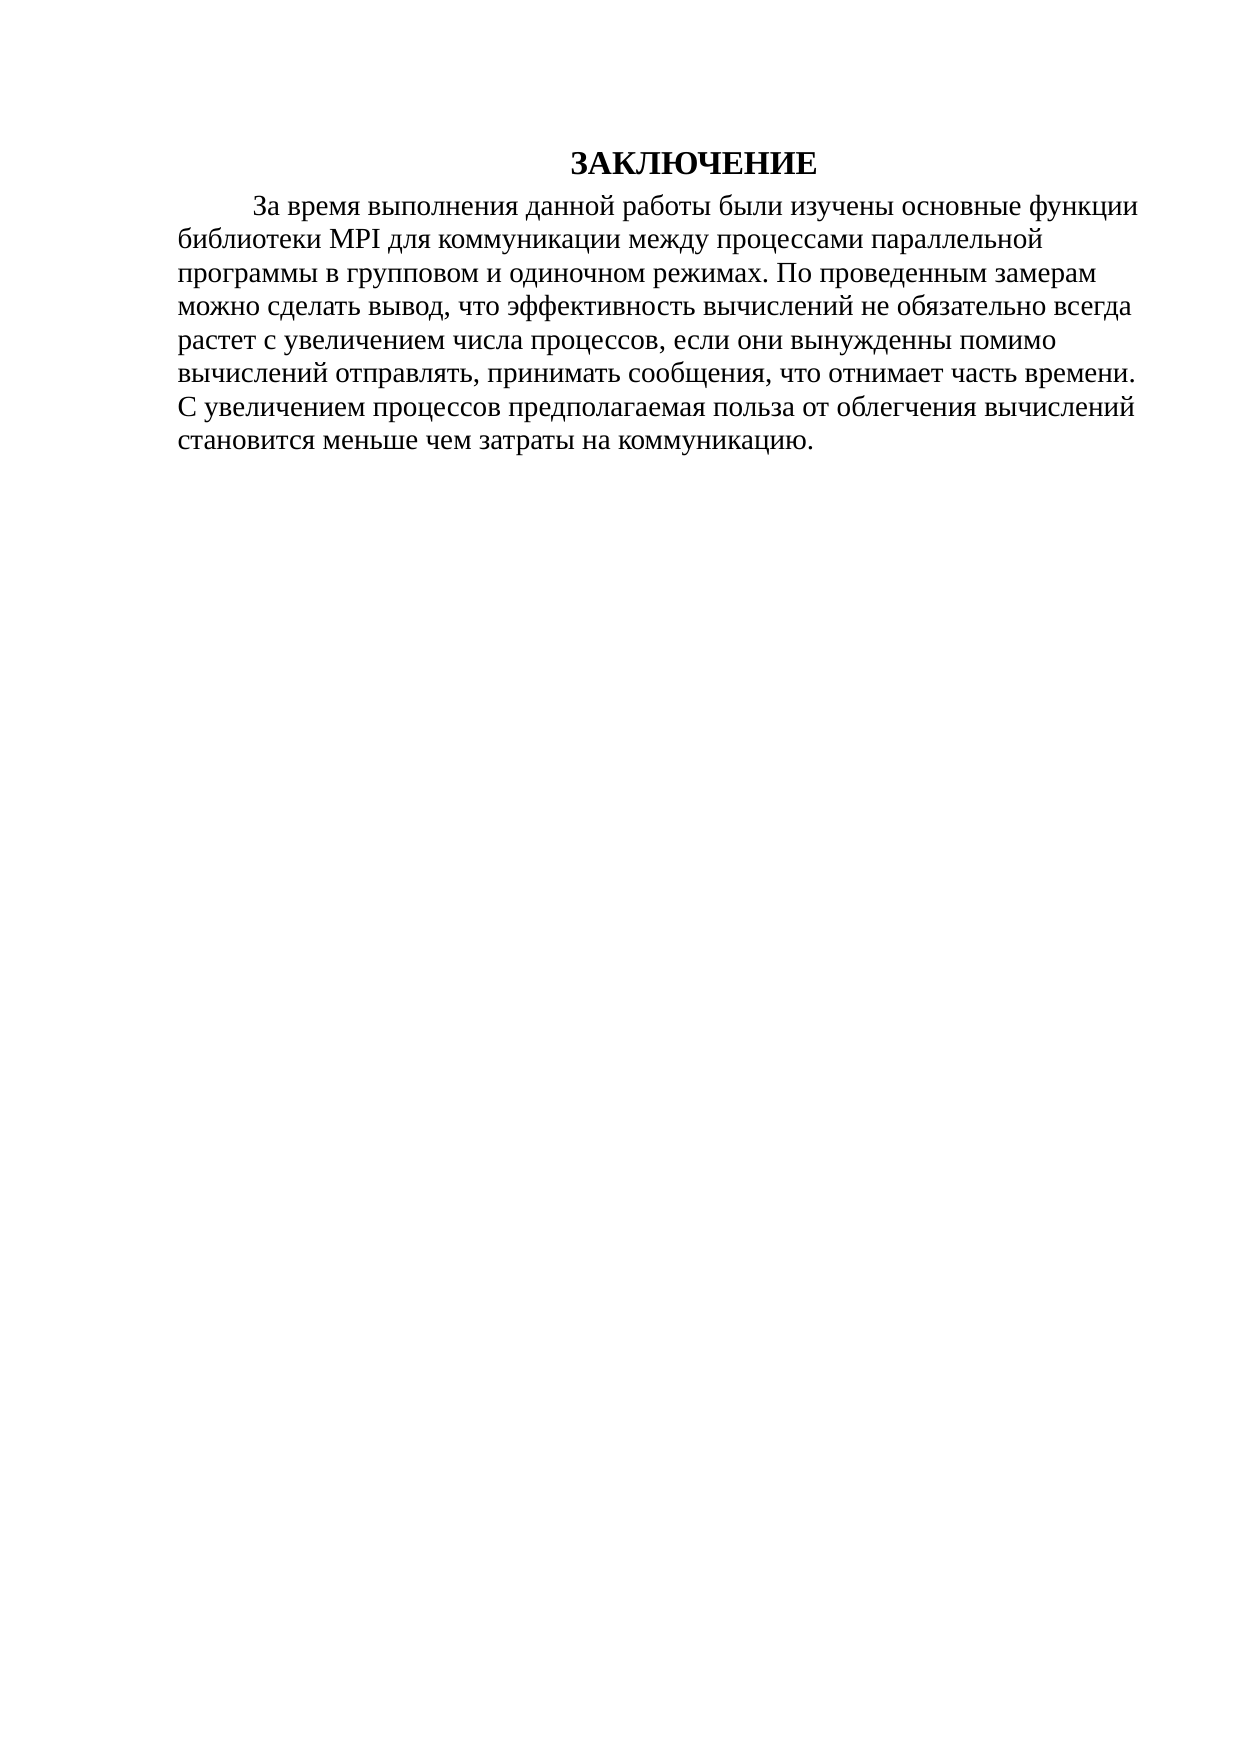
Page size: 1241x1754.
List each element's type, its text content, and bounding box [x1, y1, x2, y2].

subtitle ЗАКЛЮЧЕНИЕ [177, 143, 1152, 181]
text За время выполнения данной работы были изучены основные функции библиотеки MPI для коммуникации между процессами параллельной программы в групповом и одиночном режимах. По проведенным замерам можно сделать вывод, что эффективность вычислений не обязательно всегда растет с увеличением числа процессов, если они вынужденны помимо вычислений отправлять, принимать сообщения, что отнимает часть времени. С увеличением процессов предполагаемая польза от облегчения вычислений становится меньше чем затраты на коммуникацию. [177, 188, 1152, 456]
